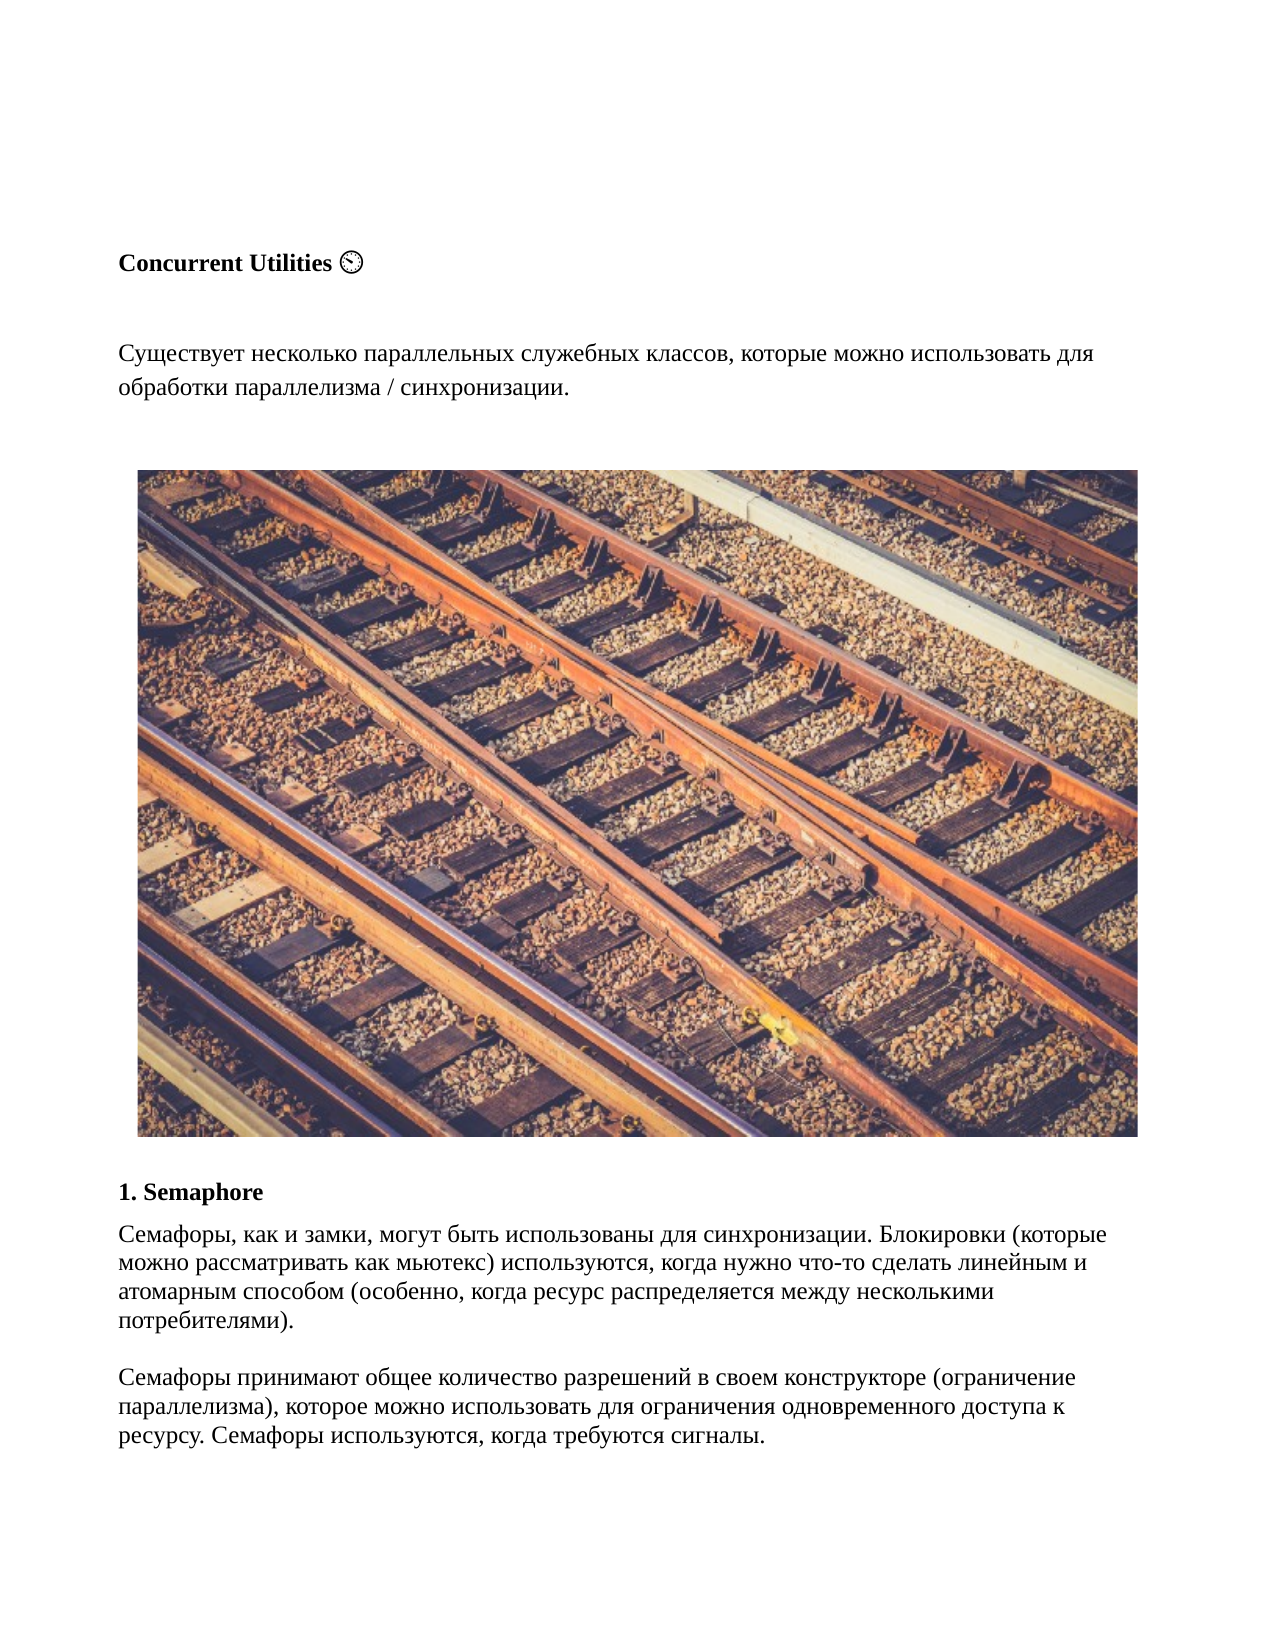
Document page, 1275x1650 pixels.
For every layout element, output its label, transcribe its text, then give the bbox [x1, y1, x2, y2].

subtitle 1. Semaphore [118, 1177, 1157, 1206]
text Семафоры принимают общее количество разрешений в своем конструкторе (ограничение параллелизма), которое можно использовать для ограничения одновременного доступа к ресурсу. Семафоры используются, когда требуются сигналы. [118, 1362, 1157, 1449]
text Семафоры, как и замки, могут быть использованы для синхронизации. Блокировки (которые можно рассматривать как мьютекс) используются, когда нужно что-то сделать линейным и атомарным способом (особенно, когда ресурс распределяется между несколькими потребителями). [118, 1219, 1157, 1334]
text Существует несколько параллельных служебных классов, которые можно использовать для обработки параллелизма / синхронизации. [118, 338, 1157, 401]
picture [137, 470, 1138, 1137]
subtitle Concurrent Utilities ⏲️ [118, 248, 1157, 276]
